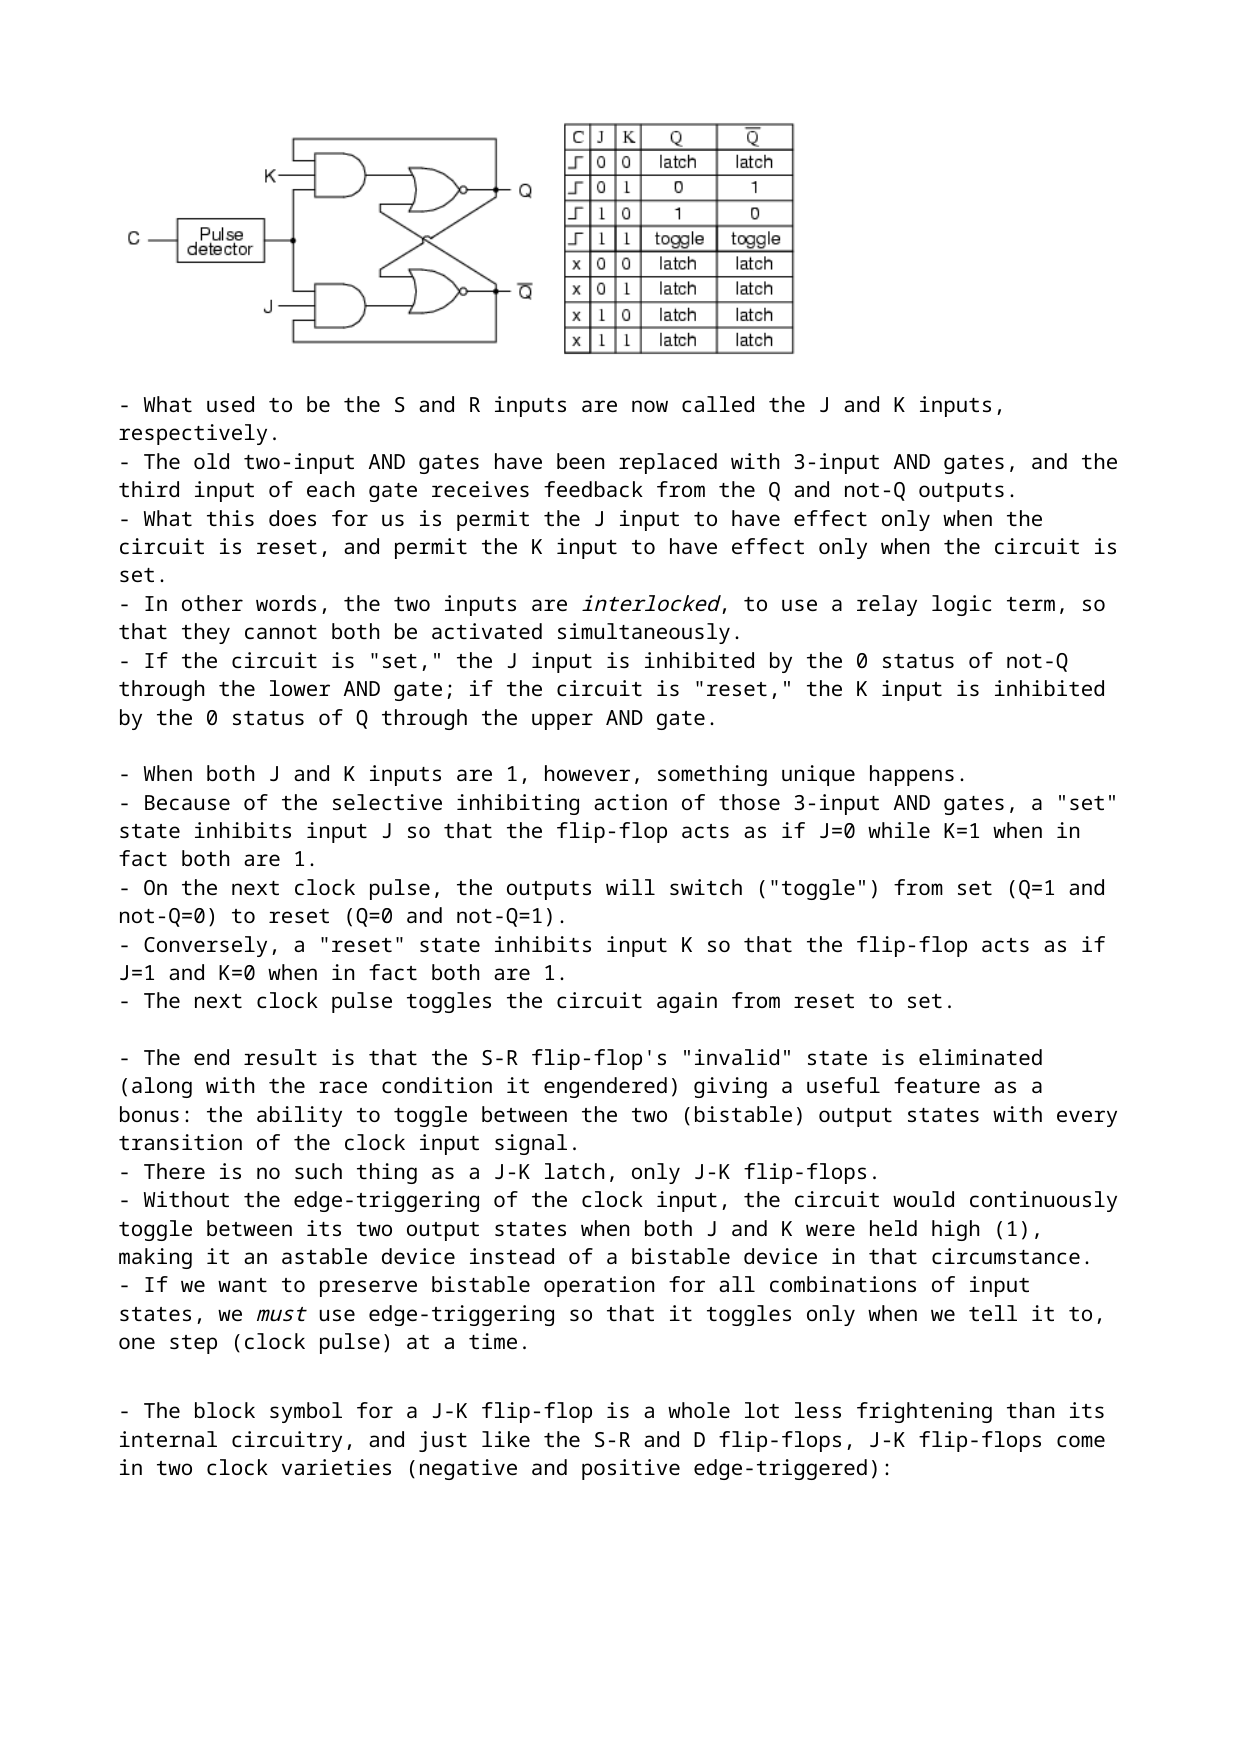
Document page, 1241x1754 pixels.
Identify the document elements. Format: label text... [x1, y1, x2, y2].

text - What this does for us is permit the J input to have effect only when the circuit is reset, and permit the K input to have effect only when the circuit is set. [118, 504, 1122, 589]
text - What used to be the S and R inputs are now called the J and K inputs, respectively. [118, 390, 1122, 447]
text - In other words, the two inputs are interlocked, to use a relay logic term, so that they cannot both be activated simultaneously. [118, 589, 1122, 646]
text - The block symbol for a J-K flip-flop is a whole lot less frightening than its internal circuitry, and just like the S-R and D flip-flops, J-K flip-flops come in two clock varieties (negative and positive edge-triggered): [118, 1396, 1122, 1482]
text - The old two-input AND gates have been replaced with 3-input AND gates, and the third input of each gate receives feedback from the Q and not-Q outputs. [118, 447, 1122, 504]
text - The end result is that the S-R flip-flop's "invalid" state is eliminated (along with the race condition it engendered) giving a useful feature as a bonus: the ability to toggle between the two (bistable) output states with every transition of the clock input signal. [118, 1043, 1122, 1157]
text - Without the edge-triggering of the clock input, the circuit would continuously toggle between its two output states when both J and K were held high (1), making it an astable device instead of a bistable device in that circumstance. [118, 1185, 1122, 1271]
text - There is no such thing as a J-K latch, only J-K flip-flops. [118, 1157, 1122, 1185]
text - When both J and K inputs are 1, however, something unique happens. [118, 759, 1122, 788]
text - Conversely, a "reset" state inhibits input K so that the flip-flop acts as if J=1 and K=0 when in fact both are 1. [118, 930, 1122, 987]
text - On the next clock pulse, the outputs will switch ("toggle") from set (Q=1 and not-Q=0) to reset (Q=0 and not-Q=1). [118, 873, 1122, 930]
text - The next clock pulse toggles the circuit again from reset to set. [118, 987, 1122, 1015]
text - If the circuit is "set," the J input is inhibited by the 0 status of not-Q through the lower AND gate; if the circuit is "reset," the K input is inhibited by the 0 status of Q through the upper AND gate. [118, 646, 1122, 731]
text - Because of the selective inhibiting action of those 3-input AND gates, a "set" state inhibits input J so that the flip-flop acts as if J=0 while K=1 when in fact both are 1. [118, 788, 1122, 873]
text - If we want to preserve bistable operation for all combinations of input states, we must use edge-triggering so that it toggles only when we tell it to, one step (clock pulse) at a time. [118, 1271, 1122, 1356]
